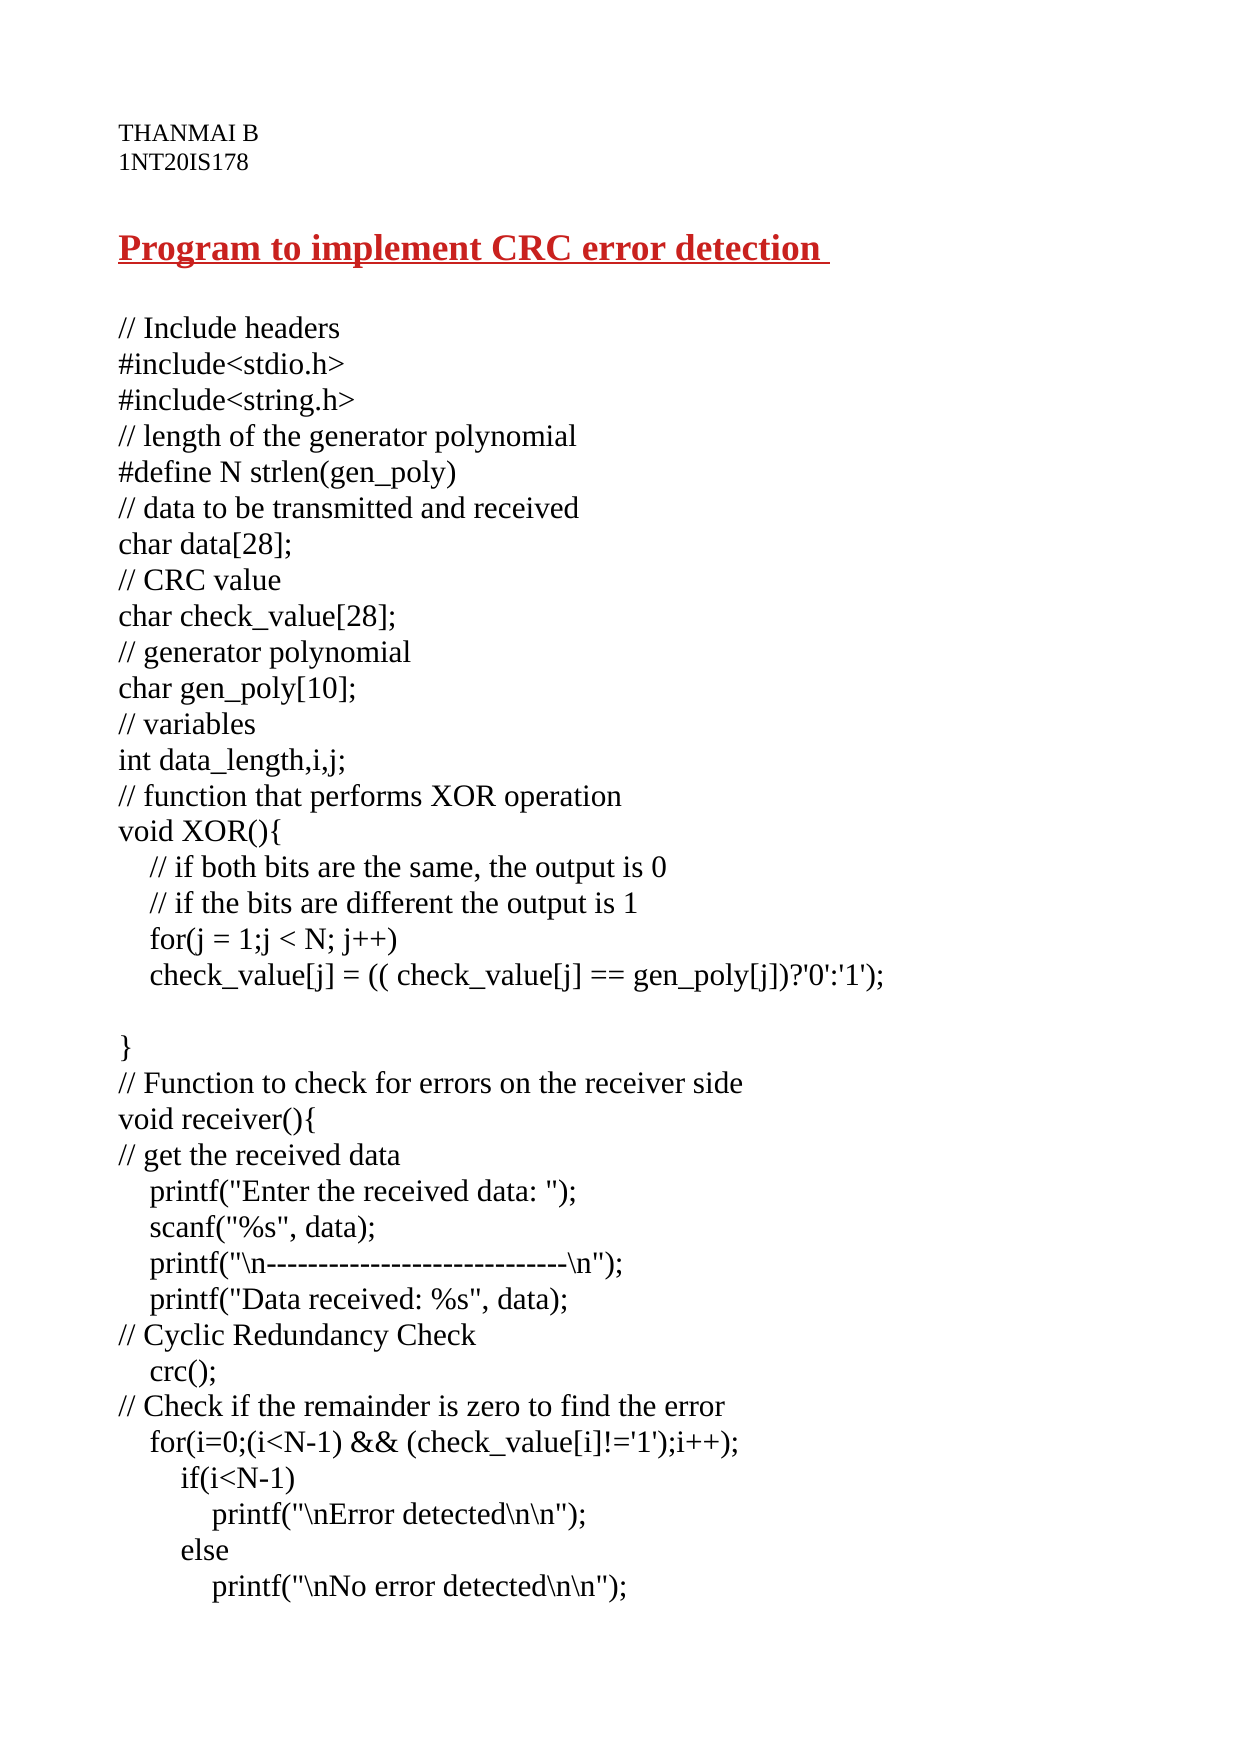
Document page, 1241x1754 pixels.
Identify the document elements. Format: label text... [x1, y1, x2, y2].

text printf("\nError detected\n\n"); [118, 1496, 1122, 1531]
text crc(); [118, 1352, 1122, 1388]
text // if both bits are the same, the output is 0 [118, 849, 1122, 884]
text printf("\nNo error detected\n\n"); [118, 1567, 1122, 1603]
text char gen_poly[10]; [118, 669, 1122, 705]
text // length of the generator polynomial [118, 417, 1122, 453]
text // if the bits are different the output is 1 [118, 884, 1122, 921]
text #include<string.h> [118, 381, 1122, 417]
text void XOR(){ [118, 813, 1122, 849]
text #include<stdio.h> [118, 346, 1122, 381]
text // get the received data [118, 1136, 1122, 1172]
text printf("Enter the received data: "); [118, 1172, 1122, 1208]
text if(i<N-1) [118, 1459, 1122, 1496]
text char data[28]; [118, 525, 1122, 561]
text THANMAI B [118, 118, 1122, 147]
text 1NT20IS178 [118, 147, 1122, 176]
text // generator polynomial [118, 633, 1122, 669]
text // Cyclic Redundancy Check [118, 1316, 1122, 1352]
text } [118, 1028, 1122, 1064]
text // variables [118, 705, 1122, 741]
text for(i=0;(i<N-1) && (check_value[i]!='1');i++); [118, 1424, 1122, 1459]
text // data to be transmitted and received [118, 489, 1122, 525]
text check_value[j] = (( check_value[j] == gen_poly[j])?'0':'1'); [118, 956, 1122, 992]
text int data_length,i,j; [118, 741, 1122, 777]
text char check_value[28]; [118, 597, 1122, 633]
text void receiver(){ [118, 1100, 1122, 1136]
text // Check if the remainder is zero to find the error [118, 1388, 1122, 1424]
text // CRC value [118, 561, 1122, 597]
text for(j = 1;j < N; j++) [118, 921, 1122, 956]
text // Function to check for errors on the receiver side [118, 1064, 1122, 1100]
text // Include headers [118, 309, 1122, 346]
text else [118, 1531, 1122, 1567]
text printf("\n-----------------------------\n"); [118, 1244, 1122, 1280]
subtitle Program to implement CRC error detection [118, 225, 1122, 268]
text // function that performs XOR operation [118, 777, 1122, 813]
text #define N strlen(gen_poly) [118, 453, 1122, 489]
text scanf("%s", data); [118, 1208, 1122, 1244]
text printf("Data received: %s", data); [118, 1280, 1122, 1316]
